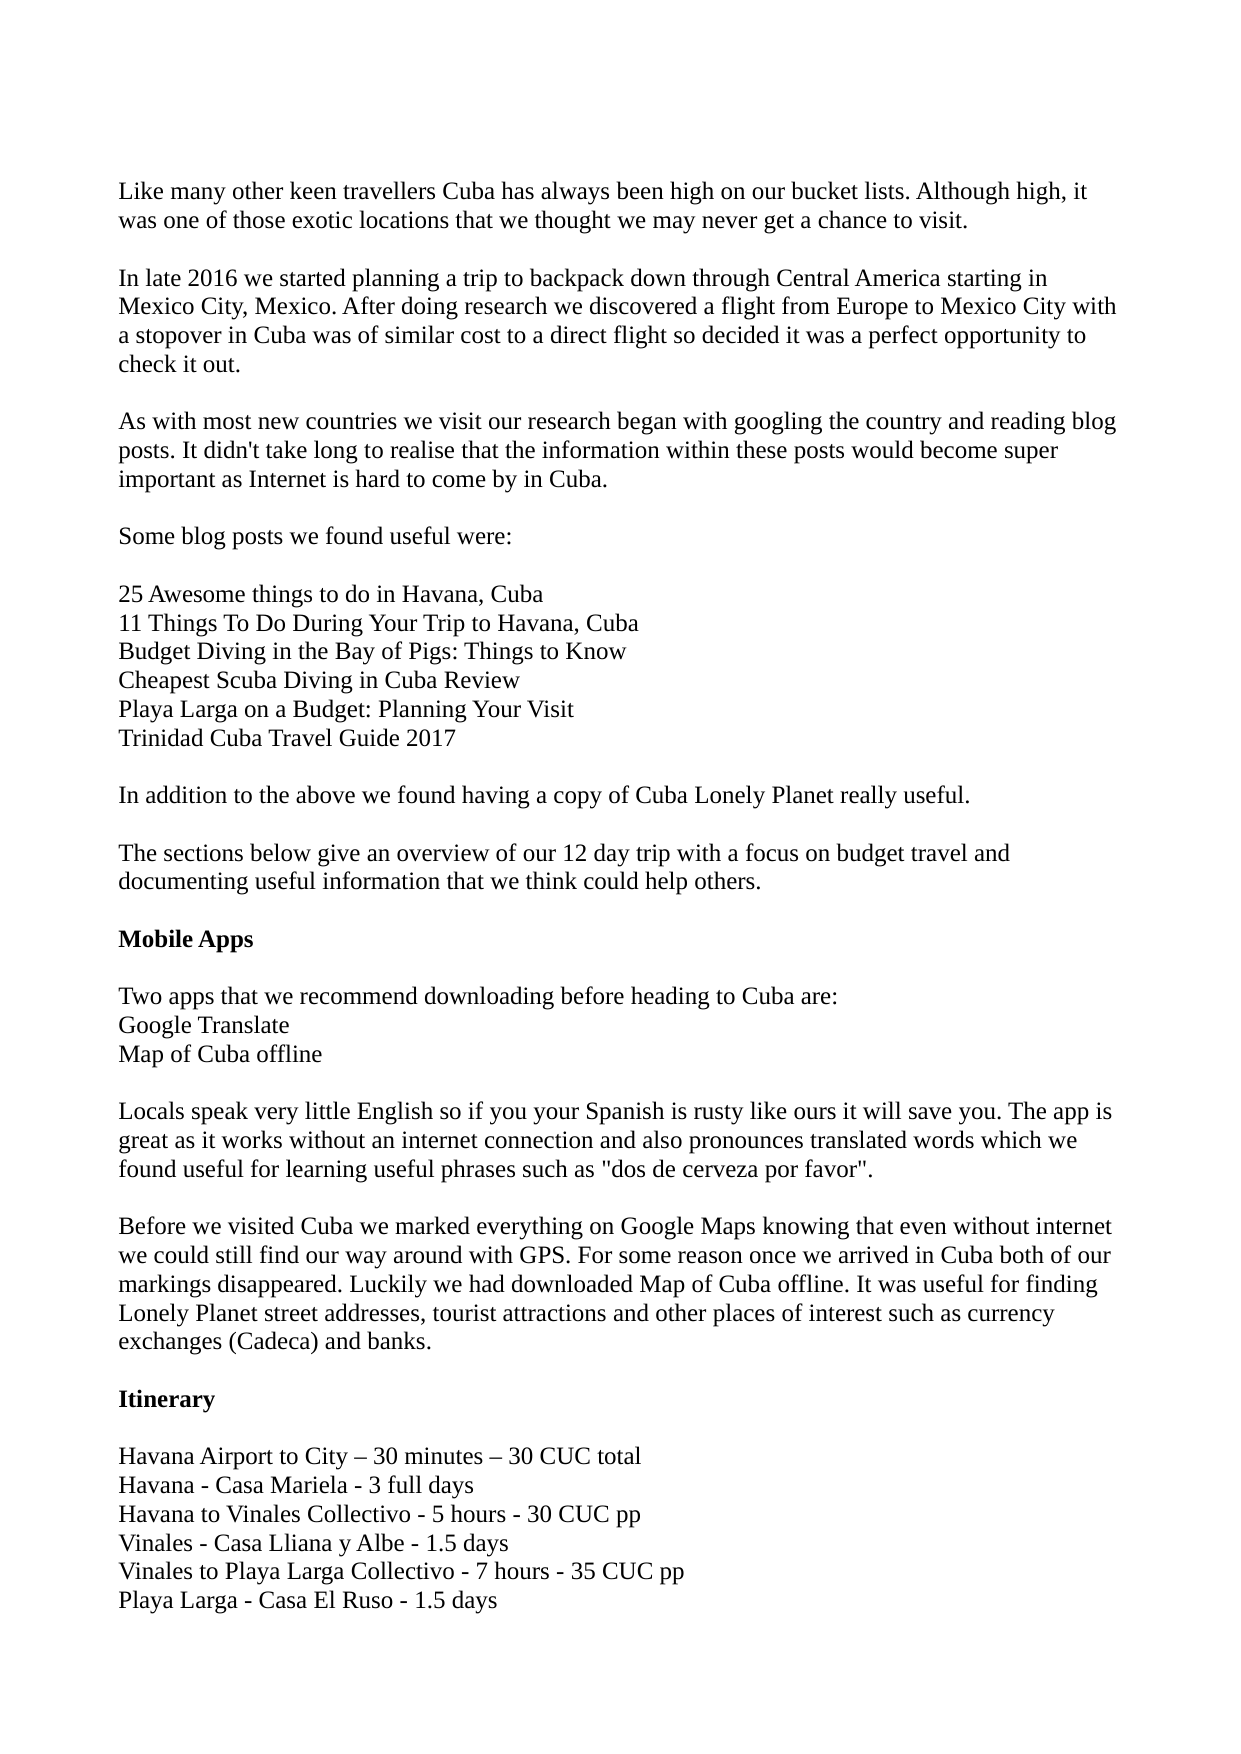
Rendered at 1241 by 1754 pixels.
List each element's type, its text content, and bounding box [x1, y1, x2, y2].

text As with most new countries we visit our research began with googling the country and reading blog posts. It didn't take long to realise that the information within these posts would become super important as Internet is hard to come by in Cuba. Some blog posts we found useful were: [118, 378, 1122, 550]
text Map of Cuba offline Locals speak very little English so if you your Spanish is rusty like ours it will save you. The app is great as it works without an internet connection and also pronounces translated words which we found useful for learning useful phrases such as "dos de cerveza por favor". Before we visited Cuba we marked everything on Google Maps knowing that even without internet we could still find our way around with GPS. For some reason once we arrived in Cuba both of our markings disappeared. Luckily we had downloaded Map of Cuba offline. It was useful for finding Lonely Planet street addresses, tourist attractions and other places of interest such as currency exchanges (Cadeca) and banks. Itinerary Havana Airport to City – 30 minutes – 30 CUC total [118, 1039, 1122, 1470]
text Budget Diving in the Bay of Pigs: Things to Know [118, 636, 1122, 665]
text Havana - Casa Mariela - 3 full days Havana to Vinales Collectivo - 5 hours - 30 CUC pp Vinales - Casa Lliana y Albe - 1.5 days Vinales to Playa Larga Collectivo - 7 hours - 35 CUC pp Playa Larga - Casa El Ruso - 1.5 days [118, 1470, 1122, 1614]
text In addition to the above we found having a copy of Cuba Lonely Planet really useful. [118, 780, 1122, 809]
text In late 2016 we started planning a trip to backpack down through Central America starting in Mexico City, Mexico. After doing research we discovered a flight from Europe to Mexico City with a stopover in Cuba was of similar cost to a direct flight so decided it was a perfect opportunity to check it out. [118, 263, 1122, 378]
text 11 Things To Do During Your Trip to Havana, Cuba [118, 608, 1122, 636]
text Cheapest Scuba Diving in Cuba Review [118, 665, 1122, 694]
text Playa Larga on a Budget: Planning Your Visit [118, 694, 1122, 723]
text Trinidad Cuba Travel Guide 2017 [118, 723, 1122, 751]
text 25 Awesome things to do in Havana, Cuba [118, 579, 1122, 608]
text Google Translate [118, 1010, 1122, 1039]
text The sections below give an overview of our 12 day trip with a focus on budget travel and documenting useful information that we think could help others. Mobile Apps Two apps that we recommend downloading before heading to Cuba are: [118, 838, 1122, 1010]
text Like many other keen travellers Cuba has always been high on our bucket lists. Although high, it was one of those exotic locations that we thought we may never get a chance to visit. [118, 176, 1122, 234]
